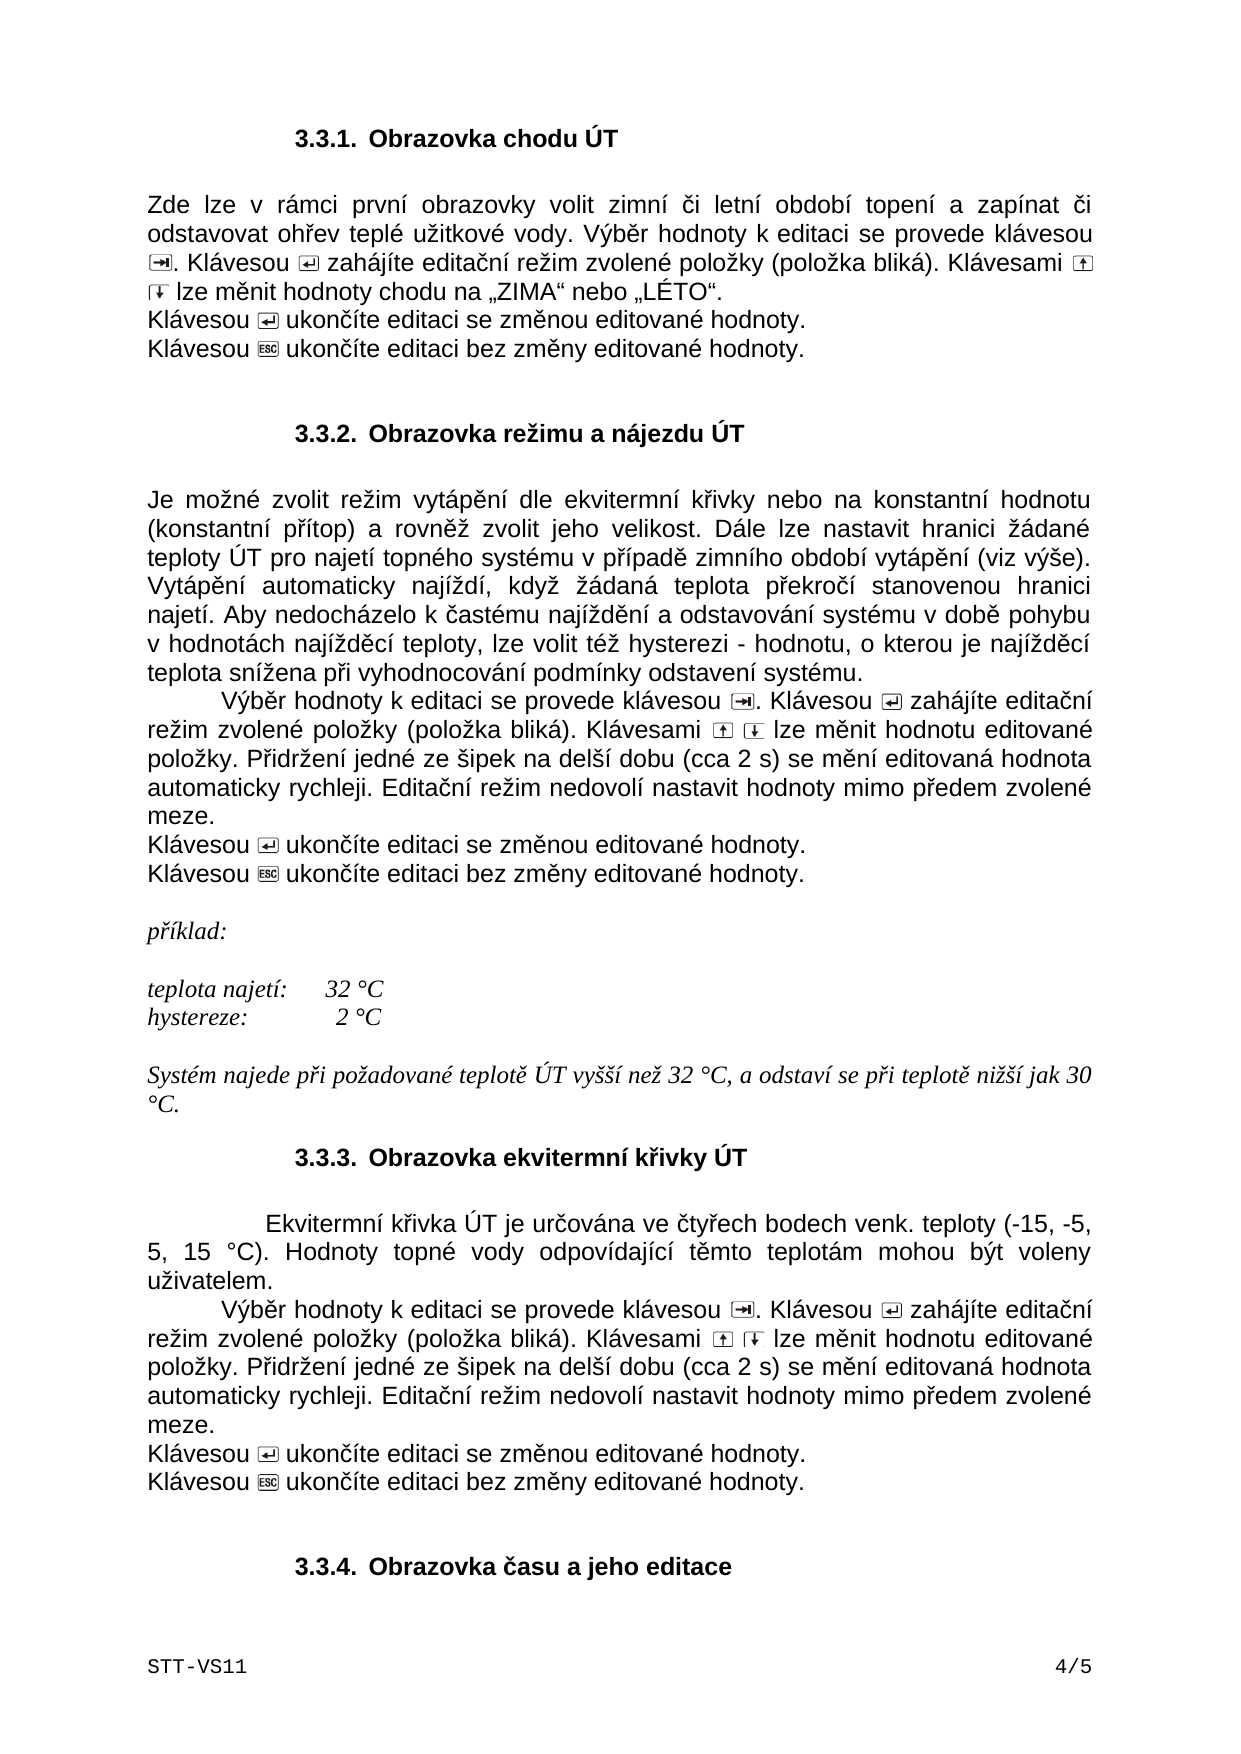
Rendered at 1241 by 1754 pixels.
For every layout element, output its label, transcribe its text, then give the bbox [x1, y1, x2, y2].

subtitle Obrazovka času a jeho editace [294, 1552, 1093, 1581]
text hystereze: 2 °C [147, 1002, 1093, 1031]
text Výběr hodnoty k editaci se provede klávesou . Klávesou zahájíte editační režim zvolené položky (položka bliká). Klávesami lze měnit hodnotu editované položky. Přidržení jedné ze šipek na delší dobu (cca 2 s) se mění editovaná hodnota automaticky rychleji. Editační režim nedovolí nastavit hodnoty mimo předem zvolené meze. [147, 686, 1093, 830]
text Klávesou ukončíte editaci bez změny editované hodnoty. [147, 334, 1093, 363]
text teplota najetí: 32 °C [147, 974, 1093, 1002]
text Výběr hodnoty k editaci se provede klávesou . Klávesou zahájíte editační režim zvolené položky (položka bliká). Klávesami lze měnit hodnotu editované položky. Přidržení jedné ze šipek na delší dobu (cca 2 s) se mění editovaná hodnota automaticky rychleji. Editační režim nedovolí nastavit hodnoty mimo předem zvolené meze. [147, 1295, 1093, 1439]
subtitle Obrazovka režimu a nájezdu ÚT [294, 419, 1093, 448]
text Klávesou ukončíte editaci bez změny editované hodnoty. [147, 859, 1093, 887]
text Klávesou ukončíte editaci bez změny editované hodnoty. [147, 1467, 1093, 1496]
subtitle Obrazovka chodu ÚT [294, 124, 1093, 153]
text Systém najede při požadované teplotě ÚT vyšší než 32 °C, a odstaví se při teplotě nižší jak 30 °C. [147, 1060, 1093, 1117]
text Ekvitermní křivka ÚT je určována ve čtyřech bodech venk. teploty (-15, -5, 5, 15 °C). Hodnoty topné vody odpovídající těmto teplotám mohou být voleny uživatelem. [147, 1209, 1093, 1295]
text Klávesou ukončíte editaci se změnou editované hodnoty. [147, 1439, 1093, 1467]
text Klávesou ukončíte editaci se změnou editované hodnoty. [147, 305, 1093, 334]
text Je možné zvolit režim vytápění dle ekvitermní křivky nebo na konstantní hodnotu (konstantní přítop) a rovněž zvolit jeho velikost. Dále lze nastavit hranici žádané teploty ÚT pro najetí topného systému v případě zimního období vytápění (viz výše). Vytápění automaticky najíždí, když žádaná teplota překročí stanovenou hranici najetí. Aby nedocházelo k častému najíždění a odstavování systému v době pohybu v hodnotách najížděcí teploty, lze volit též hysterezi - hodnotu, o kterou je najížděcí teplota snížena při vyhodnocování podmínky odstavení systému. [147, 485, 1092, 686]
text Klávesou ukončíte editaci se změnou editované hodnoty. [147, 830, 1093, 859]
text Zde lze v rámci první obrazovky volit zimní či letní období topení a zapínat či odstavovat ohřev teplé užitkové vody. Výběr hodnoty k editaci se provede klávesou . Klávesou zahájíte editační režim zvolené položky (položka bliká). Klávesami lze měnit hodnoty chodu na „ZIMA“ nebo „LÉTO“. [147, 190, 1093, 305]
text příklad: [147, 916, 1093, 945]
subtitle Obrazovka ekvitermní křivky ÚT [294, 1142, 1093, 1171]
